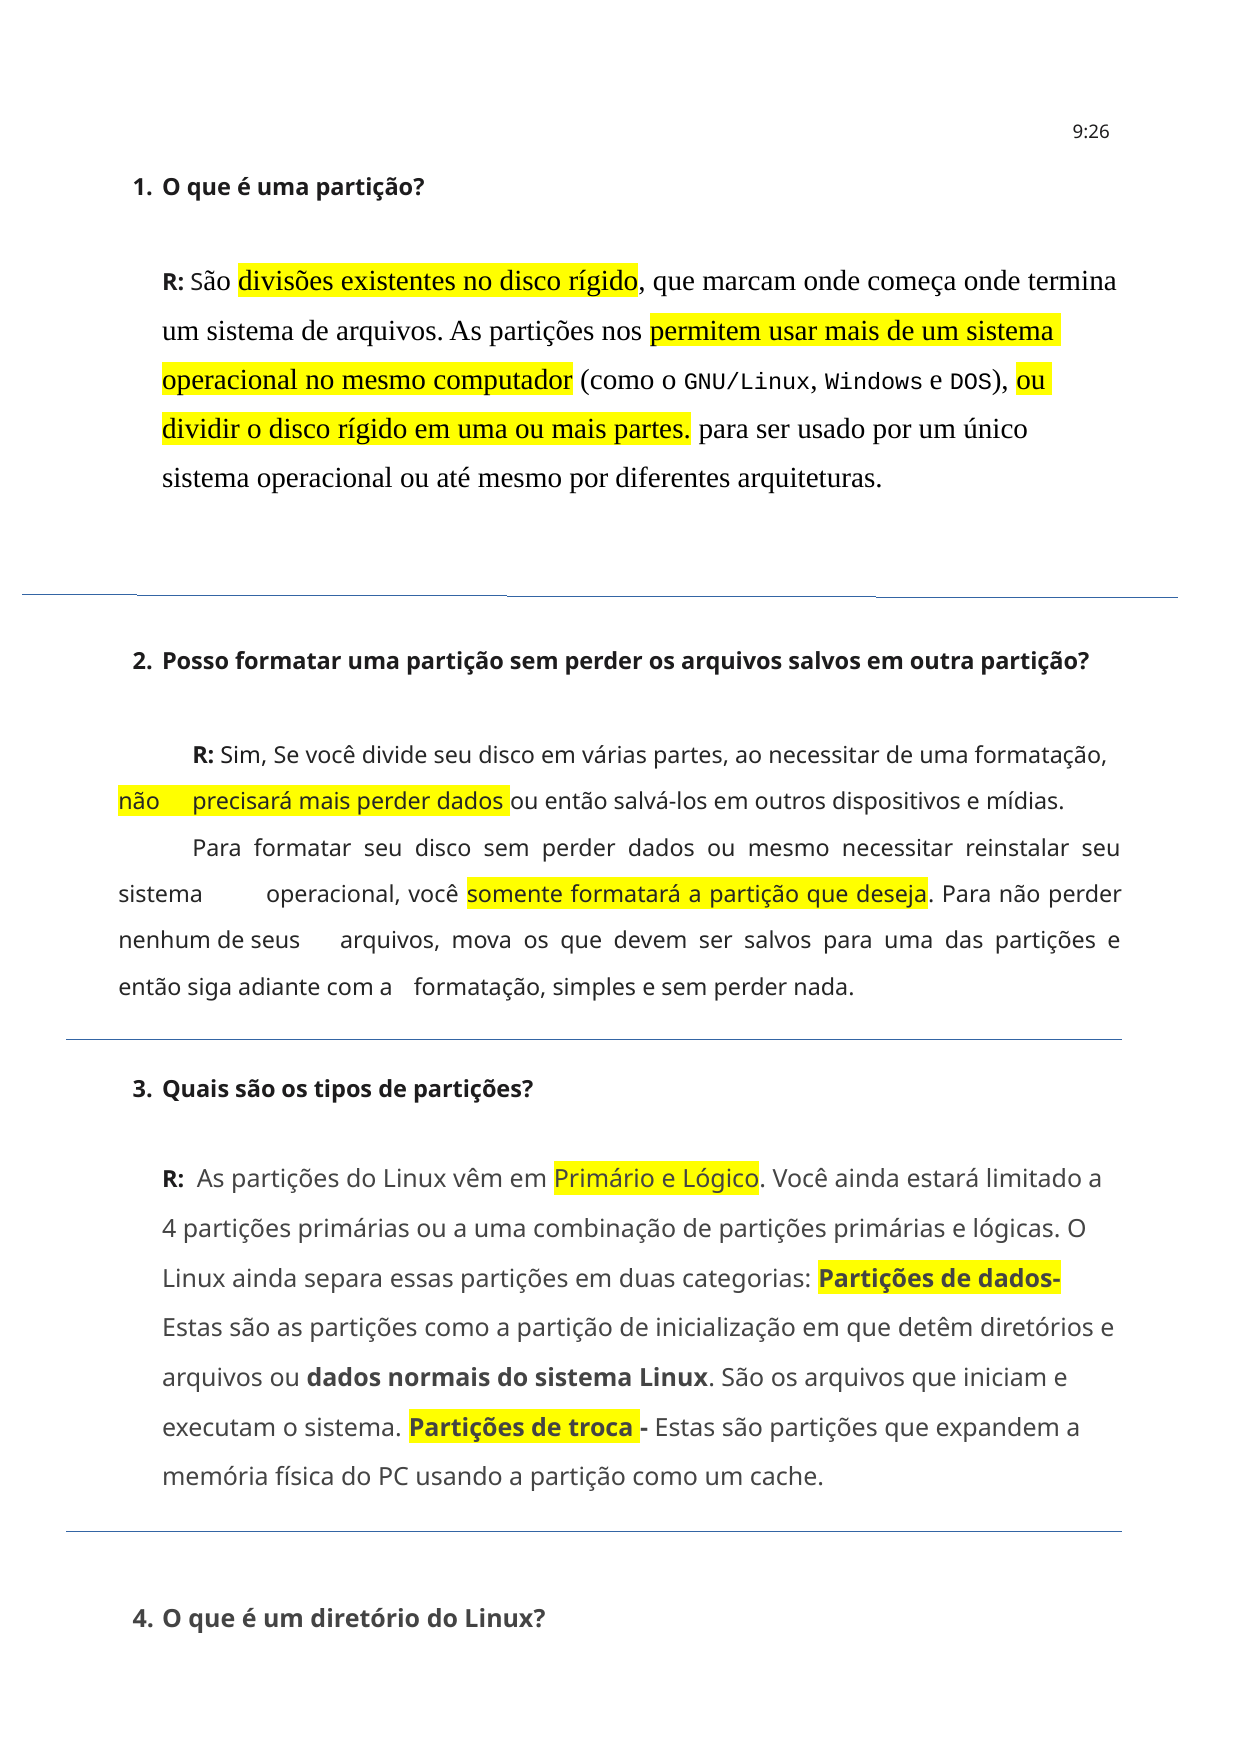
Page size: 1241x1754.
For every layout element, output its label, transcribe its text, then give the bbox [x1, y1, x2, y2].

list O que é uma partição? [162, 170, 1122, 202]
text R: São divisões existentes no disco rígido, que marcam onde começa onde termina um sistema de arquivos. As partições nos permitem usar mais de um sistema operacional no mesmo computador (como o GNU/Linux, Windows e DOS), ou dividir o disco rígido em uma ou mais partes. para ser usado por um único sistema operacional ou até mesmo por diferentes arquiteturas. [162, 263, 1122, 494]
list Posso formatar uma partição sem perder os arquivos salvos em outra partição? [162, 645, 1122, 677]
list Quais são os tipos de partições? [162, 1072, 1122, 1104]
list R: As partições do Linux vêm em Primário e Lógico. Você ainda estará limitado a 4 partições primárias ou a uma combinação de partições primárias e lógicas. O Linux ainda separa essas partições em duas categorias: Partições de dados- Estas são as partições como a partição de inicialização em que detêm diretórios e arquivos ou dados normais do sistema Linux. São os arquivos que iniciam e executam o sistema. Partições de troca - Estas são partições que expandem a memória física do PC usando a partição como um cache. [162, 1161, 1122, 1493]
text R: Sim, Se você divide seu disco em várias partes, ao necessitar de uma formatação, não precisará mais perder dados ou então salvá-los em outros dispositivos e mídias. [118, 738, 1122, 816]
list O que é um diretório do Linux? [162, 1600, 1122, 1634]
text 9:26 [118, 118, 1109, 144]
text Para formatar seu disco sem perder dados ou mesmo necessitar reinstalar seu sistema operacional, você somente formatará a partição que deseja. Para não perder nenhum de seus arquivos, mova os que devem ser salvos para uma das partições e então siga adiante com a formatação, simples e sem perder nada. [118, 831, 1122, 1002]
